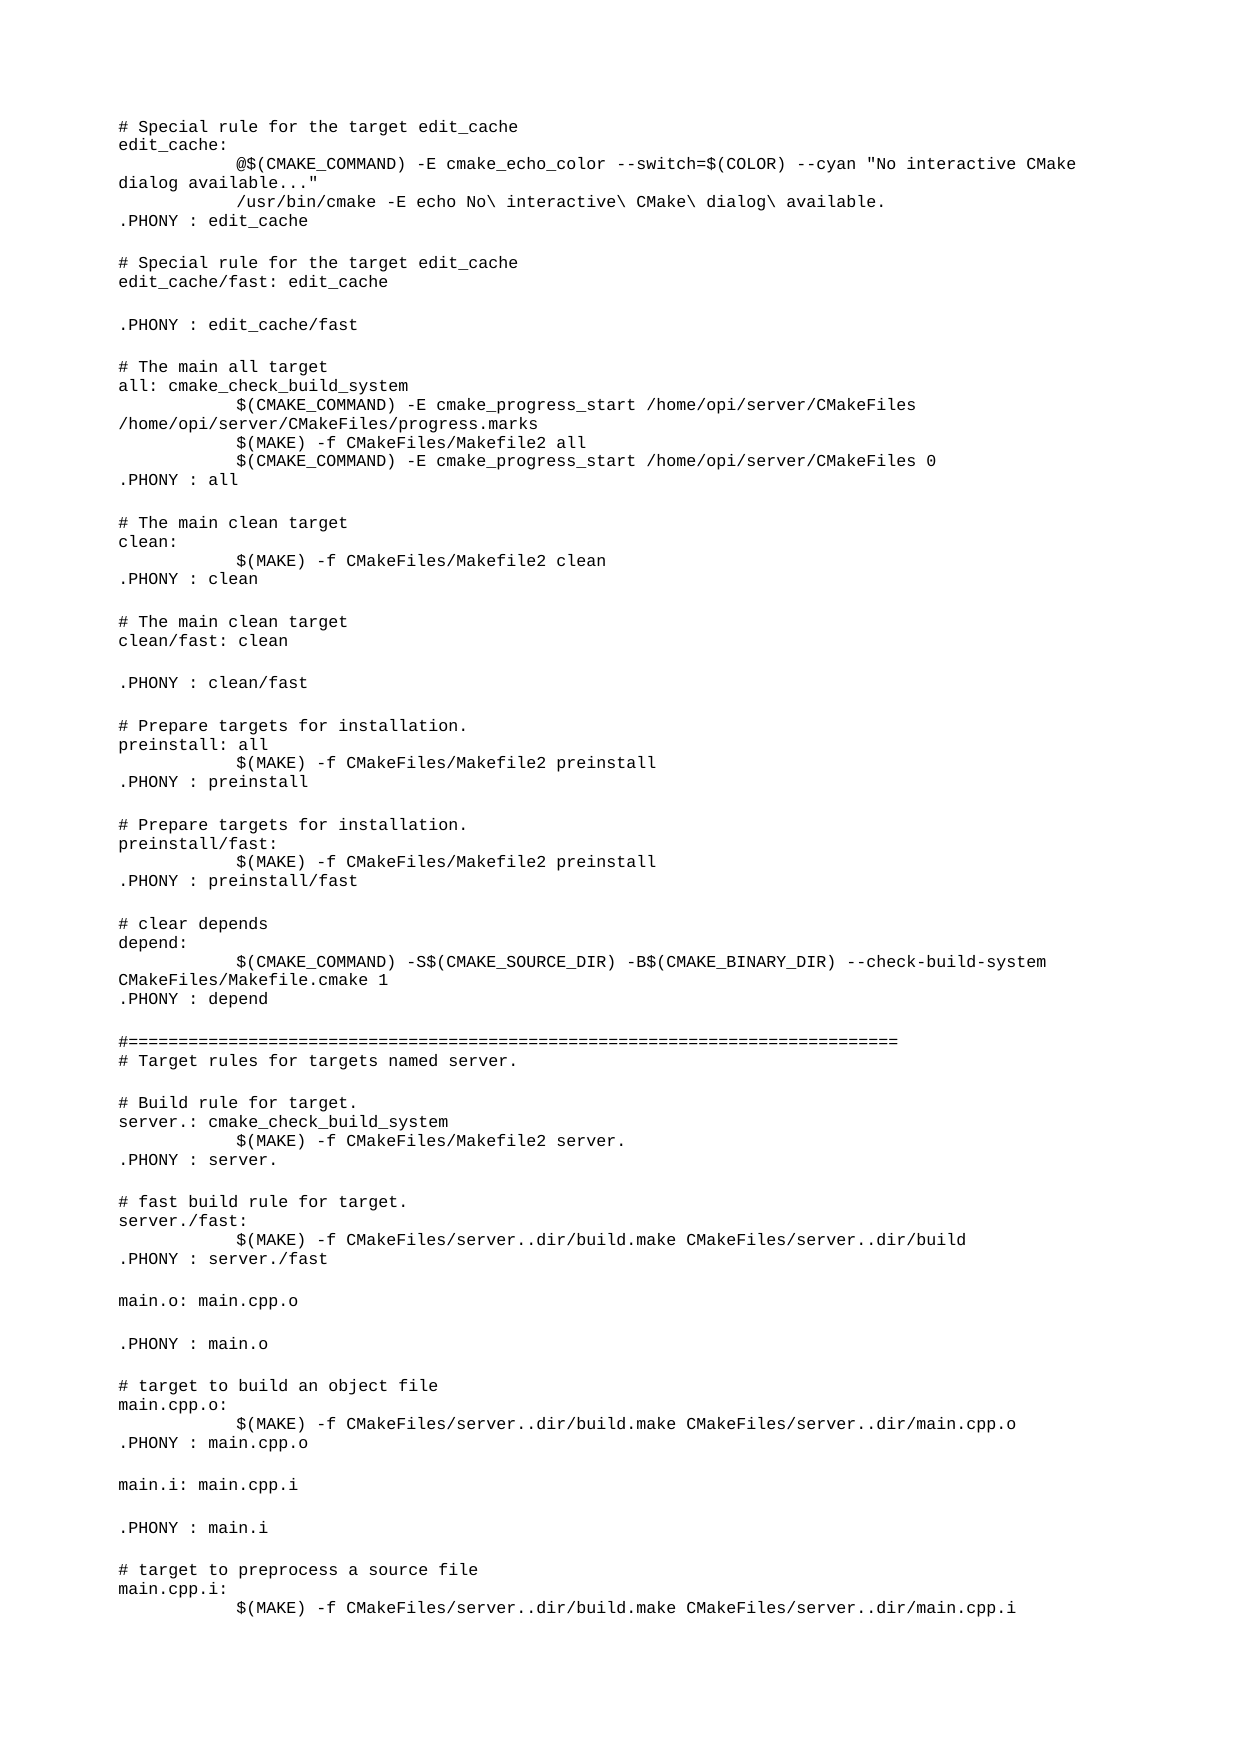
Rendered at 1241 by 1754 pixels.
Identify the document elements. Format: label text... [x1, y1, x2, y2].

text $(MAKE) -f CMakeFiles/server..dir/build.make CMakeFiles/server..dir/main.cpp.o [118, 1416, 1122, 1434]
text $(MAKE) -f CMakeFiles/Makefile2 preinstall [118, 755, 1122, 774]
text $(CMAKE_COMMAND) -E cmake_progress_start /home/opi/server/CMakeFiles /home/opi/server/CMakeFiles/progress.marks [118, 396, 1122, 434]
text $(MAKE) -f CMakeFiles/server..dir/build.make CMakeFiles/server..dir/build [118, 1231, 1122, 1250]
text # Prepare targets for installation. [118, 816, 1122, 835]
text .PHONY : edit_cache [118, 212, 1122, 231]
text $(MAKE) -f CMakeFiles/Makefile2 clean [118, 552, 1122, 571]
text # Target rules for targets named server. [118, 1052, 1122, 1071]
text edit_cache: [118, 137, 1122, 156]
text $(MAKE) -f CMakeFiles/Makefile2 all [118, 434, 1122, 453]
text # The main clean target [118, 514, 1122, 533]
text server.: cmake_check_build_system [118, 1113, 1122, 1132]
text # target to build an object file [118, 1378, 1122, 1397]
text main.i: main.cpp.i [118, 1477, 1122, 1496]
text # Special rule for the target edit_cache [118, 118, 1122, 137]
text .PHONY : preinstall [118, 774, 1122, 793]
text .PHONY : preinstall/fast [118, 873, 1122, 892]
text preinstall: all [118, 736, 1122, 755]
text # Build rule for target. [118, 1095, 1122, 1113]
text # Prepare targets for installation. [118, 717, 1122, 736]
text # target to preprocess a source file [118, 1562, 1122, 1581]
text edit_cache/fast: edit_cache [118, 274, 1122, 293]
text # clear depends [118, 915, 1122, 934]
text $(CMAKE_COMMAND) -E cmake_progress_start /home/opi/server/CMakeFiles 0 [118, 453, 1122, 472]
text # fast build rule for target. [118, 1194, 1122, 1213]
text preinstall/fast: [118, 835, 1122, 854]
text clean/fast: clean [118, 632, 1122, 651]
text .PHONY : main.o [118, 1335, 1122, 1354]
text # The main clean target [118, 613, 1122, 632]
text # The main all target [118, 359, 1122, 378]
text /usr/bin/cmake -E echo No\ interactive\ CMake\ dialog\ available. [118, 193, 1122, 212]
text #============================================================================= [118, 1033, 1122, 1052]
text .PHONY : clean [118, 571, 1122, 590]
text $(MAKE) -f CMakeFiles/server..dir/build.make CMakeFiles/server..dir/main.cpp.i [118, 1599, 1122, 1618]
text clean: [118, 533, 1122, 552]
text main.cpp.i: [118, 1581, 1122, 1599]
text main.cpp.o: [118, 1397, 1122, 1416]
text .PHONY : server. [118, 1151, 1122, 1170]
text .PHONY : depend [118, 991, 1122, 1010]
text server./fast: [118, 1213, 1122, 1231]
text depend: [118, 934, 1122, 953]
text .PHONY : edit_cache/fast [118, 316, 1122, 335]
text all: cmake_check_build_system [118, 378, 1122, 396]
text $(CMAKE_COMMAND) -S$(CMAKE_SOURCE_DIR) -B$(CMAKE_BINARY_DIR) --check-build-system CMakeFiles/Makefile.cmake 1 [118, 953, 1122, 991]
text @$(CMAKE_COMMAND) -E cmake_echo_color --switch=$(COLOR) --cyan "No interactive CMake dialog available..." [118, 156, 1122, 193]
text $(MAKE) -f CMakeFiles/Makefile2 server. [118, 1132, 1122, 1151]
text .PHONY : clean/fast [118, 675, 1122, 694]
text .PHONY : server./fast [118, 1250, 1122, 1269]
text .PHONY : all [118, 472, 1122, 491]
text .PHONY : main.cpp.o [118, 1434, 1122, 1453]
text .PHONY : main.i [118, 1519, 1122, 1538]
text # Special rule for the target edit_cache [118, 255, 1122, 274]
text $(MAKE) -f CMakeFiles/Makefile2 preinstall [118, 854, 1122, 873]
text main.o: main.cpp.o [118, 1293, 1122, 1312]
